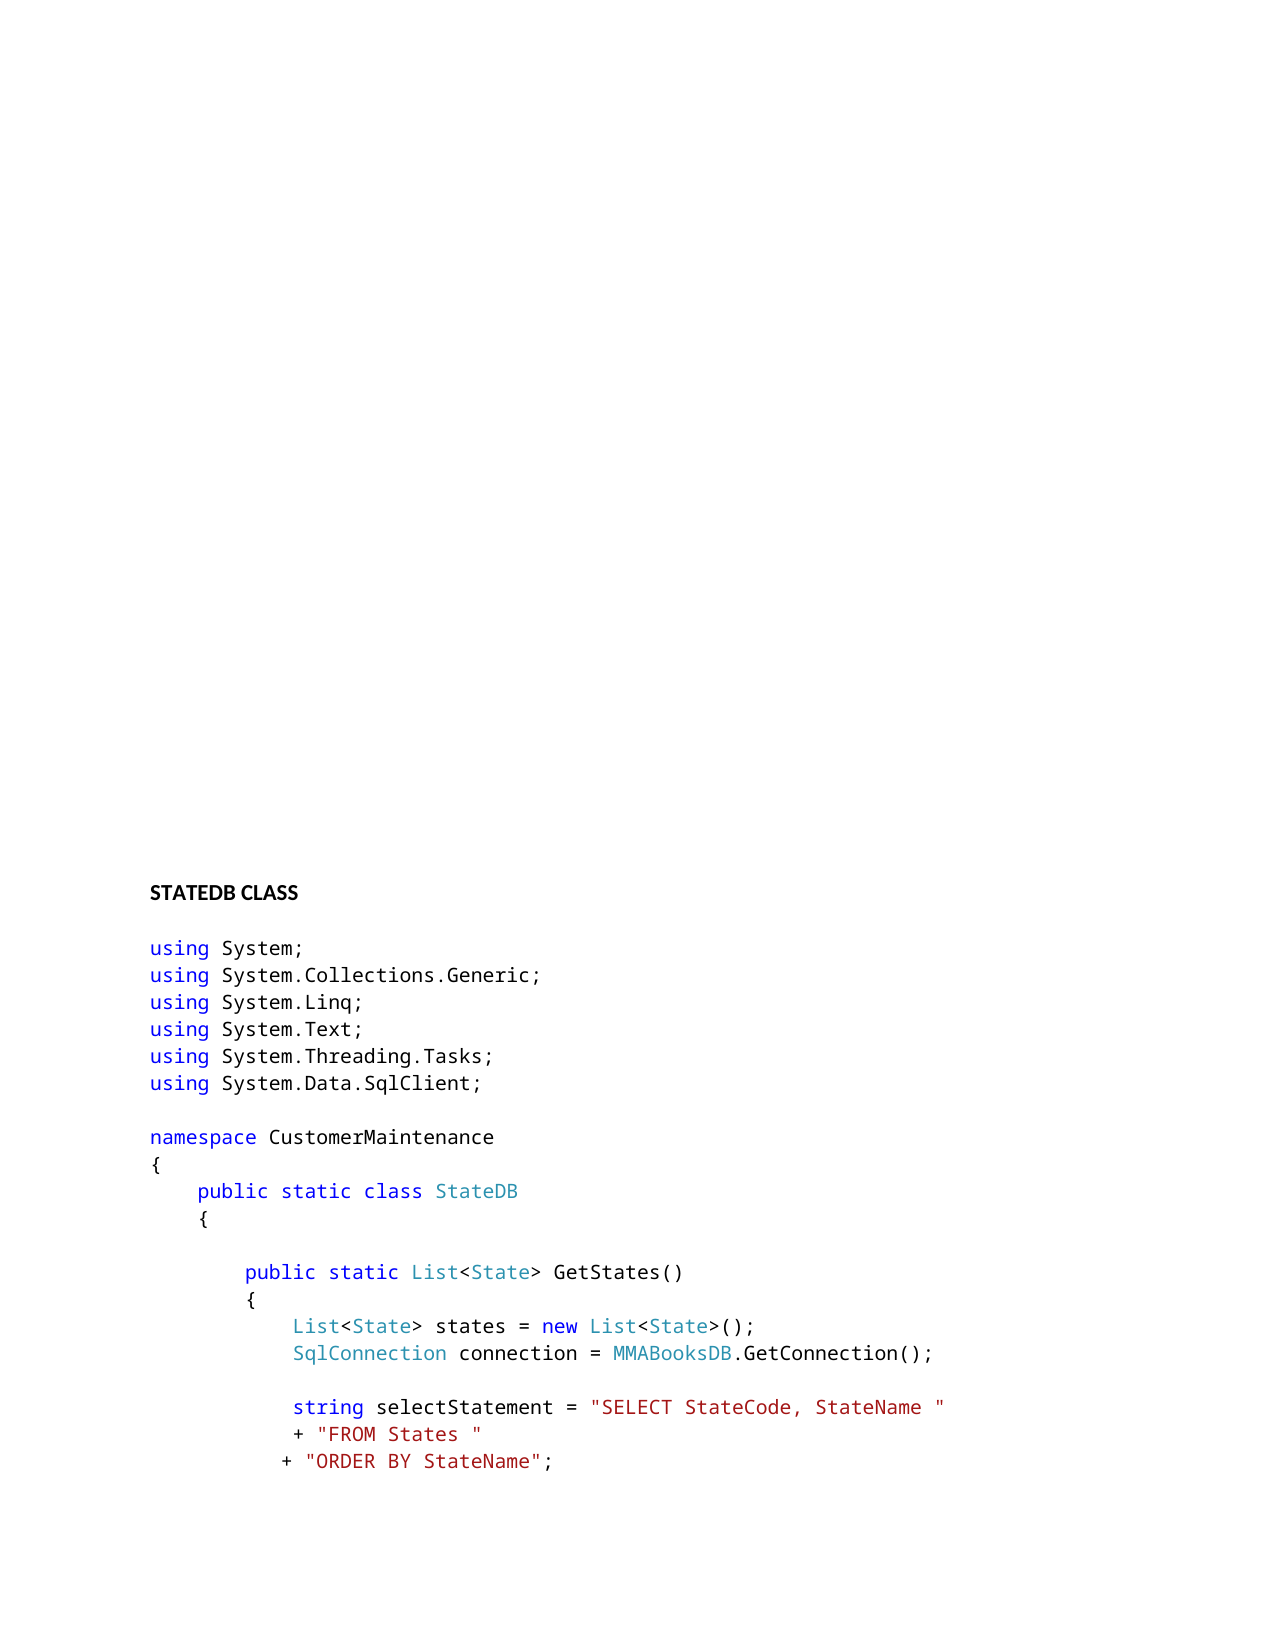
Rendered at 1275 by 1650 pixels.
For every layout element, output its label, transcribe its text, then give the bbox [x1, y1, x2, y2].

text using System; [150, 934, 1125, 962]
text public static List<State> GetStates() [150, 1258, 1125, 1285]
text using System.Collections.Generic; [150, 962, 1125, 988]
text { [150, 1150, 1125, 1177]
text { [150, 1204, 1125, 1231]
text { [150, 1285, 1125, 1312]
text + "FROM States " [150, 1420, 1125, 1447]
text string selectStatement = "SELECT StateCode, StateName " [150, 1393, 1125, 1420]
text using System.Linq; [150, 988, 1125, 1016]
text + "ORDER BY StateName"; [150, 1447, 1125, 1474]
text public static class StateDB [150, 1177, 1125, 1204]
text SqlConnection connection = MMABooksDB.GetConnection(); [150, 1339, 1125, 1366]
text namespace CustomerMaintenance [150, 1123, 1125, 1150]
text List<State> states = new List<State>(); [150, 1312, 1125, 1339]
text using System.Threading.Tasks; [150, 1042, 1125, 1069]
text using System.Data.SqlClient; [150, 1069, 1125, 1096]
text STATEDB CLASS [150, 878, 1125, 907]
text using System.Text; [150, 1016, 1125, 1042]
